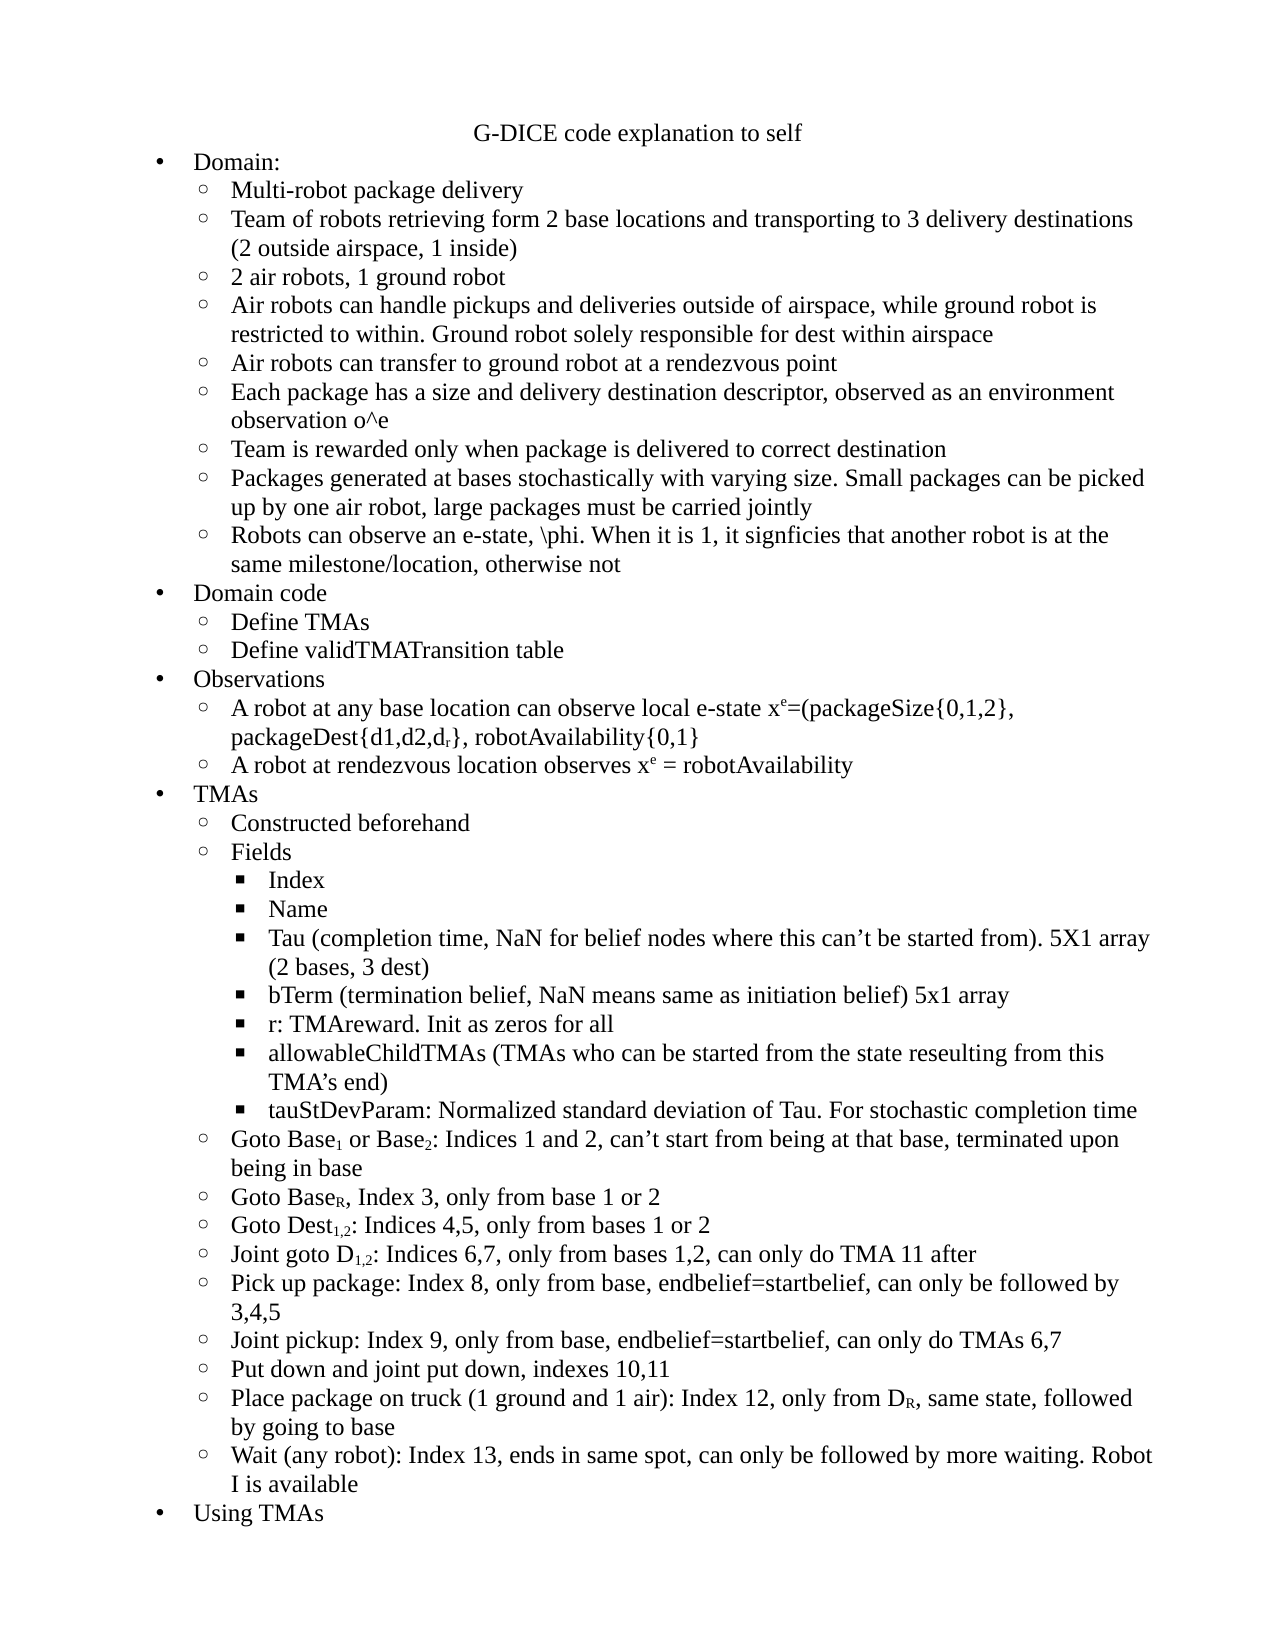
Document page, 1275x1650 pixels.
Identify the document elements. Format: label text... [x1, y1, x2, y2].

list TMAs [156, 779, 1157, 808]
list Pick up package: Index 8, only from base, endbelief=startbelief, can only be followed by 3,4,5 [193, 1268, 1157, 1326]
list Domain: [156, 147, 1157, 176]
list Tau (completion time, NaN for belief nodes where this can’t be started from). 5X1 array (2 bases, 3 dest) [231, 923, 1157, 981]
list Name [231, 894, 1157, 923]
list A robot at any base location can observe local e-state xe=(packageSize{0,1,2}, packageDest{d1,d2,dr}, robotAvailability{0,1} [193, 693, 1157, 751]
list tauStDevParam: Normalized standard deviation of Tau. For stochastic completion time [231, 1096, 1157, 1124]
list Domain code [156, 578, 1157, 607]
list Each package has a size and delivery destination descriptor, observed as an environment observation o^e [193, 377, 1157, 434]
list r: TMAreward. Init as zeros for all [231, 1009, 1157, 1038]
list Wait (any robot): Index 13, ends in same spot, can only be followed by more waiting. Robot I is available [193, 1441, 1157, 1498]
list Air robots can transfer to ground robot at a rendezvous point [193, 348, 1157, 377]
list Team of robots retrieving form 2 base locations and transporting to 3 delivery destinations (2 outside airspace, 1 inside) [193, 204, 1157, 262]
list Fields [193, 837, 1157, 866]
list Goto Dest1,2: Indices 4,5, only from bases 1 or 2 [193, 1211, 1157, 1239]
list Robots can observe an e-state, \phi. When it is 1, it signficies that another robot is at the same milestone/location, otherwise not [193, 521, 1157, 578]
list Constructed beforehand [193, 808, 1157, 837]
list Joint goto D1,2: Indices 6,7, only from bases 1,2, can only do TMA 11 after [193, 1239, 1157, 1268]
list Place package on truck (1 ground and 1 air): Index 12, only from DR, same state, followed by going to base [193, 1383, 1157, 1441]
list Define TMAs [193, 607, 1157, 636]
list Joint pickup: Index 9, only from base, endbelief=startbelief, can only do TMAs 6,7 [193, 1326, 1157, 1354]
list Air robots can handle pickups and deliveries outside of airspace, while ground robot is restricted to within. Ground robot solely responsible for dest within airspace [193, 291, 1157, 348]
list A robot at rendezvous location observes xe = robotAvailability [193, 751, 1157, 779]
list Put down and joint put down, indexes 10,11 [193, 1354, 1157, 1383]
list bTerm (termination belief, NaN means same as initiation belief) 5x1 array [231, 981, 1157, 1009]
list Goto Base1 or Base2: Indices 1 and 2, can’t start from being at that base, terminated upon being in base [193, 1124, 1157, 1182]
list 2 air robots, 1 ground robot [193, 262, 1157, 291]
list Define validTMATransition table [193, 636, 1157, 664]
list Goto BaseR, Index 3, only from base 1 or 2 [193, 1182, 1157, 1211]
list Multi-robot package delivery [193, 176, 1157, 204]
list Team is rewarded only when package is delivered to correct destination [193, 434, 1157, 463]
list Index [231, 866, 1157, 894]
list allowableChildTMAs (TMAs who can be started from the state reseulting from this TMA’s end) [231, 1038, 1157, 1096]
text G-DICE code explanation to self [118, 118, 1157, 147]
list Using TMAs [156, 1498, 1157, 1527]
list Packages generated at bases stochastically with varying size. Small packages can be picked up by one air robot, large packages must be carried jointly [193, 463, 1157, 521]
list Observations [156, 664, 1157, 693]
